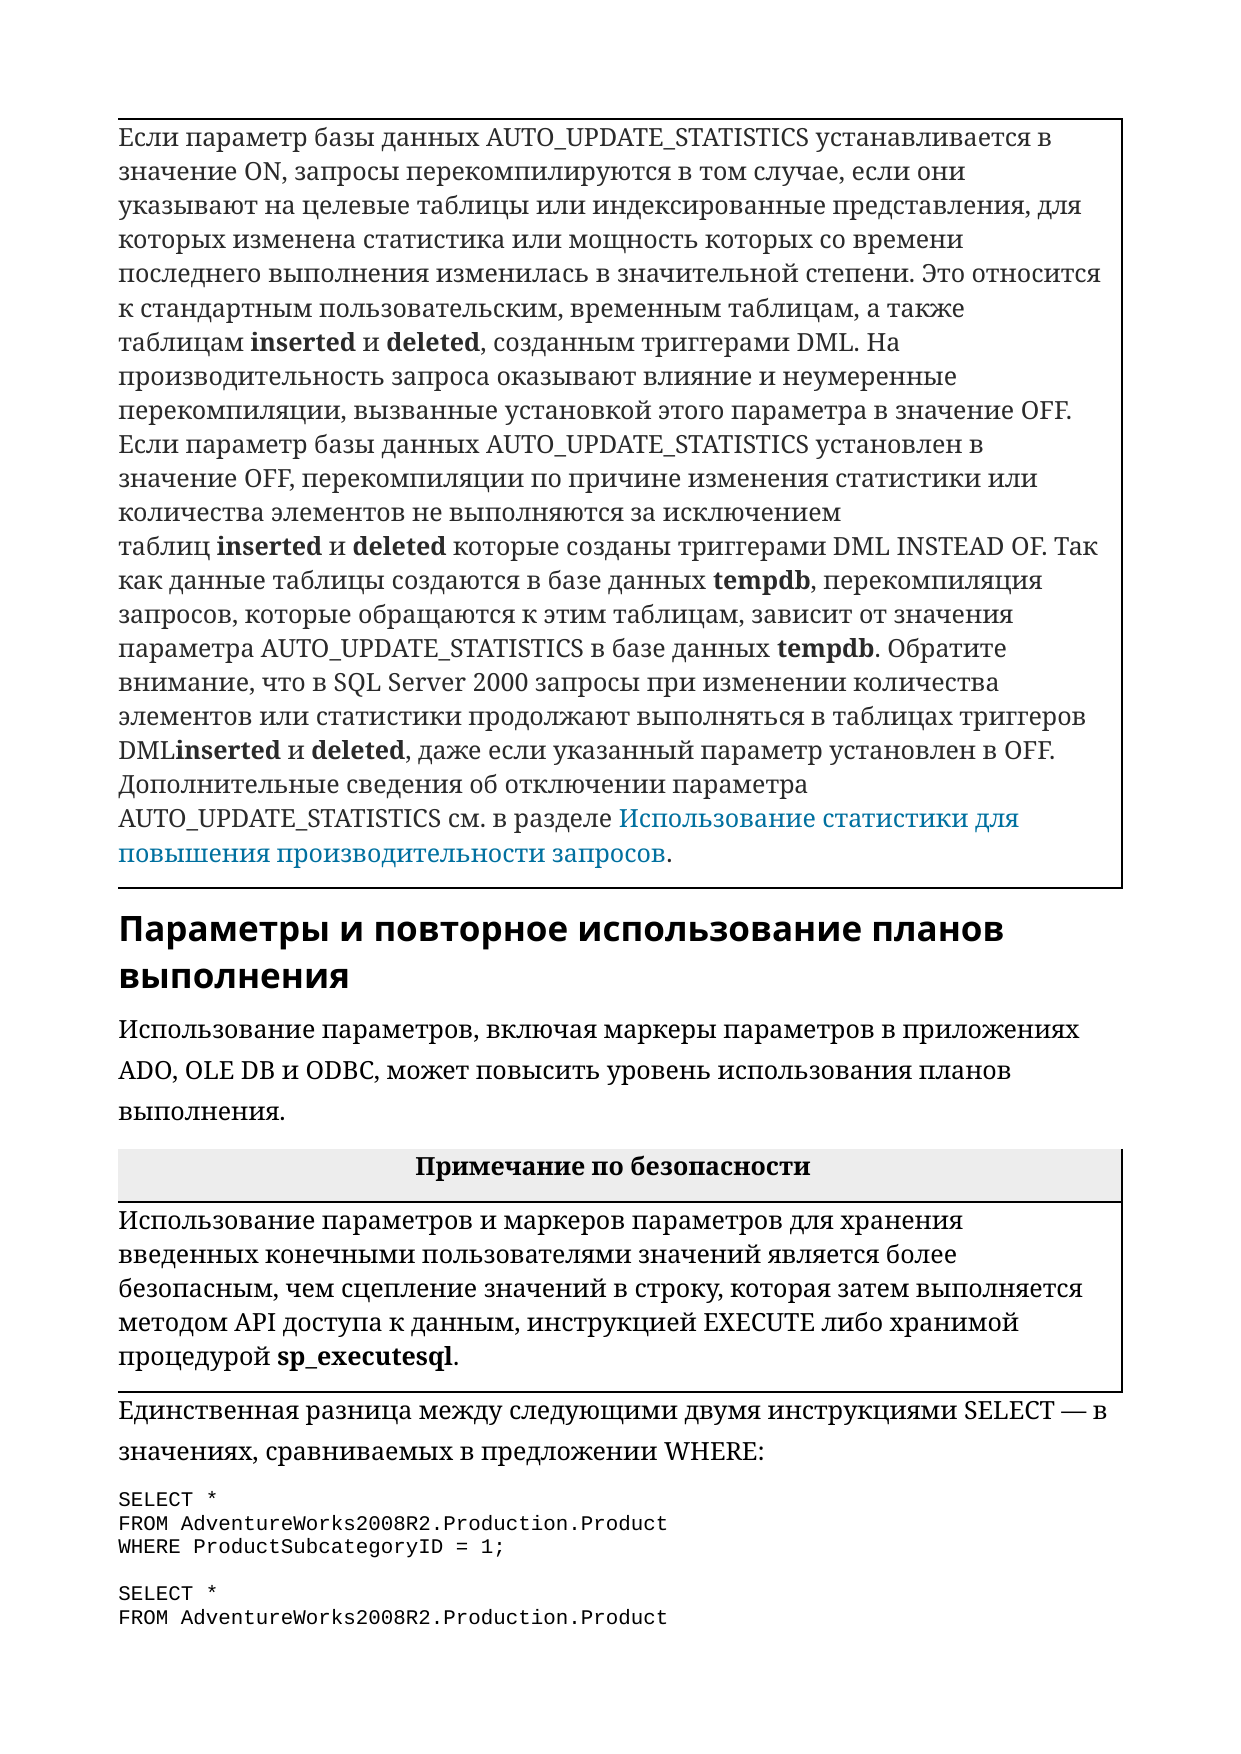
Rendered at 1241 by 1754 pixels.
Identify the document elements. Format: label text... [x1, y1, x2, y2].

text FROM AdventureWorks2008R2.Production.Product [118, 1607, 1122, 1631]
text SELECT * [118, 1489, 1122, 1512]
table_cell Если параметр базы данных AUTO_UPDATE_STATISTICS устанавливается в значение ON, запросы перекомпилируются в том случае, если они указывают на целевые таблицы или индексированные представления, для которых изменена статистика или мощность которых со времени последнего выполнения изменилась в значительной степени. Это относится к стандартным пользовательским, временным таблицам, а также таблицам inserted и deleted, созданным триггерами DML. На производительность запроса оказывают влияние и неумеренные перекомпиляции, вызванные установкой этого параметра в значение OFF. Если параметр базы данных AUTO_UPDATE_STATISTICS установлен в значение OFF, перекомпиляции по причине изменения статистики или количества элементов не выполняются за исключением таблиц inserted и deleted которые созданы триггерами DML INSTEAD OF. Так как данные таблицы создаются в базе данных tempdb, перекомпиляция запросов, которые обращаются к этим таблицам, зависит от значения параметра AUTO_UPDATE_STATISTICS в базе данных tempdb. Обратите внимание, что в SQL Server 2000 запросы при изменении количества элементов или статистики продолжают выполняться в таблицах триггеров DMLinserted и deleted, даже если указанный параметр установлен в OFF. Дополнительные сведения об отключении параметра AUTO_UPDATE_STATISTICS см. в разделе Использование статистики для повышения производительности запросов. [118, 120, 1121, 887]
text Единственная разница между следующими двумя инструкциями SELECT — в значениях, сравниваемых в предложении WHERE: [118, 1393, 1122, 1467]
text Использование параметров, включая маркеры параметров в приложениях ADO, OLE DB и ODBC, может повысить уровень использования планов выполнения. [118, 1012, 1122, 1127]
text SELECT * [118, 1583, 1122, 1607]
text FROM AdventureWorks2008R2.Production.Product [118, 1512, 1122, 1536]
subtitle Параметры и повторное использование планов выполнения [118, 904, 1122, 999]
table_header Примечание по безопасности [118, 1149, 1121, 1201]
table_cell Использование параметров и маркеров параметров для хранения введенных конечными пользователями значений является более безопасным, чем сцепление значений в строку, которая затем выполняется методом API доступа к данным, инструкцией EXECUTE либо хранимой процедурой sp_executesql. [118, 1203, 1121, 1391]
text WHERE ProductSubcategoryID = 1; [118, 1536, 1122, 1560]
